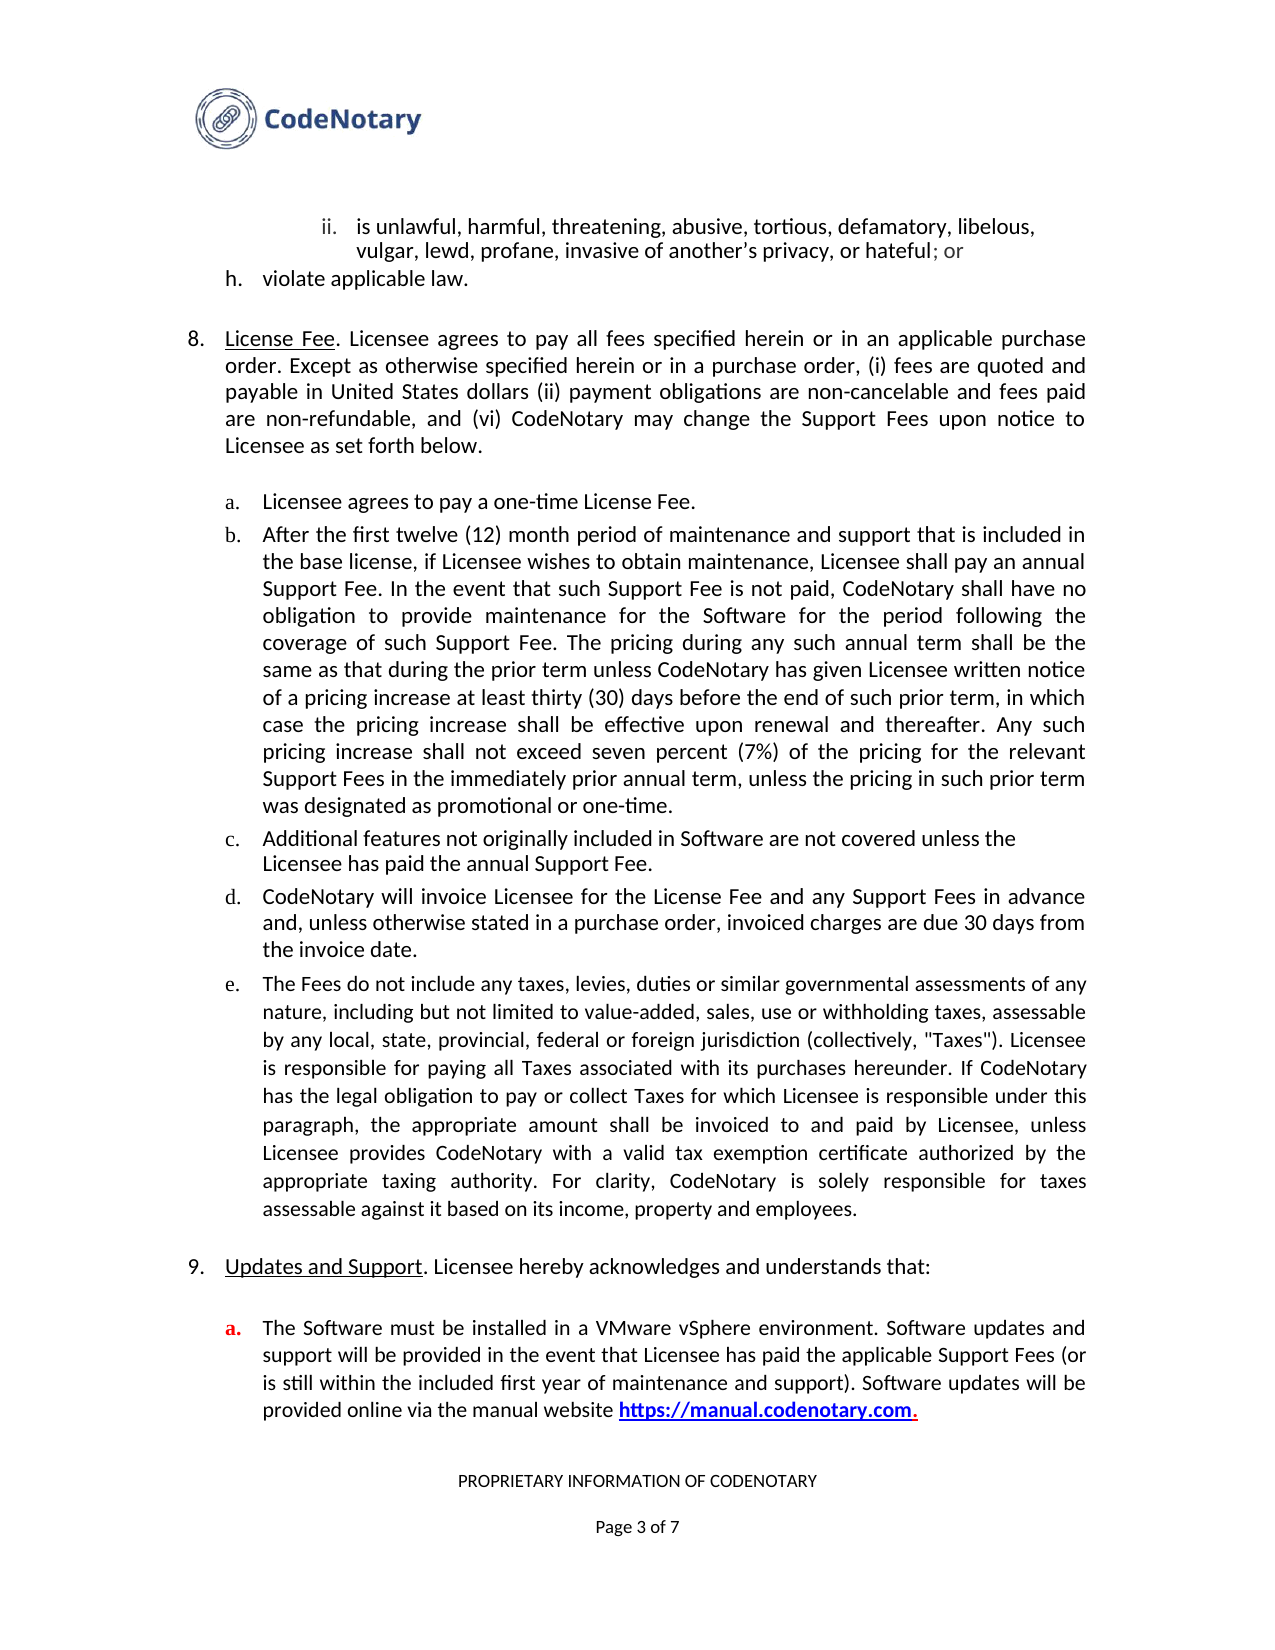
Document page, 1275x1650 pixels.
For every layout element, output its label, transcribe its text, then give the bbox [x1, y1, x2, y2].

list Additional features not originally included in Software are not covered unless the Licensee has paid the annual Support Fee. [225, 826, 1087, 877]
list Licensee agrees to pay a one-time License Fee. [225, 487, 1125, 515]
list Updates and Support. Licensee hereby acknowledges and understands that: [187, 1252, 1125, 1280]
list The Software must be installed in a VMware vSphere environment. Software updates and support will be provided in the event that Licensee has paid the applicable Support Fees (or is still within the included first year of maintenance and support). Software updates will be provided online via the manual website https://manual.codenotary.com. [225, 1314, 1087, 1423]
list The Fees do not include any taxes, levies, duties or similar governmental assessments of any nature, including but not limited to value-added, sales, use or withholding taxes, assessable by any local, state, provincial, federal or foreign jurisdiction (collectively, "Taxes"). Licensee is responsible for paying all Taxes associated with its purchases hereunder. If CodeNotary has the legal obligation to pay or collect Taxes for which Licensee is responsible under this paragraph, the appropriate amount shall be invoiced to and paid by Licensee, unless Licensee provides CodeNotary with a valid tax exemption certificate authorized by the appropriate taxing authority. For clarity, CodeNotary is solely responsible for taxes assessable against it based on its income, property and employees. [225, 970, 1087, 1222]
list violate applicable law. [225, 264, 1125, 293]
list After the first twelve (12) month period of maintenance and support that is included in the base license, if Licensee wishes to obtain maintenance, Licensee shall pay an annual Support Fee. In the event that such Support Fee is not paid, CodeNotary shall have no obligation to provide maintenance for the Software for the period following the coverage of such Support Fee. The pricing during any such annual term shall be the same as that during the prior term unless CodeNotary has given Licensee written notice of a pricing increase at least thirty (30) days before the end of such prior term, in which case the pricing increase shall be effective upon renewal and thereafter. Any such pricing increase shall not exceed seven percent (7%) of the pricing for the relevant Support Fees in the immediately prior annual term, unless the pricing in such prior term was designated as promotional or one-time. [225, 521, 1087, 819]
text PROPRIETARY INFORMATION OF CODENOTARY [150, 1469, 1125, 1492]
list License Fee. Licensee agrees to pay all fees specified herein or in an applicable purchase order. Except as otherwise specified herein or in a purchase order, (i) fees are quoted and payable in United States dollars (ii) payment obligations are non-cancelable and fees paid are non-refundable, and (vi) CodeNotary may change the Support Fees upon notice to Licensee as set forth below. [187, 326, 1087, 459]
text Page 3 of 7 [150, 1516, 1125, 1539]
list is unlawful, harmful, threatening, abusive, tortious, defamatory, libelous, vulgar, lewd, profane, invasive of another’s privacy, or hateful; or [321, 214, 1087, 264]
list CodeNotary will invoice Licensee for the License Fee and any Support Fees in advance and, unless otherwise stated in a purchase order, invoiced charges are due 30 days from the invoice date. [225, 883, 1087, 963]
picture [187, 75, 429, 162]
